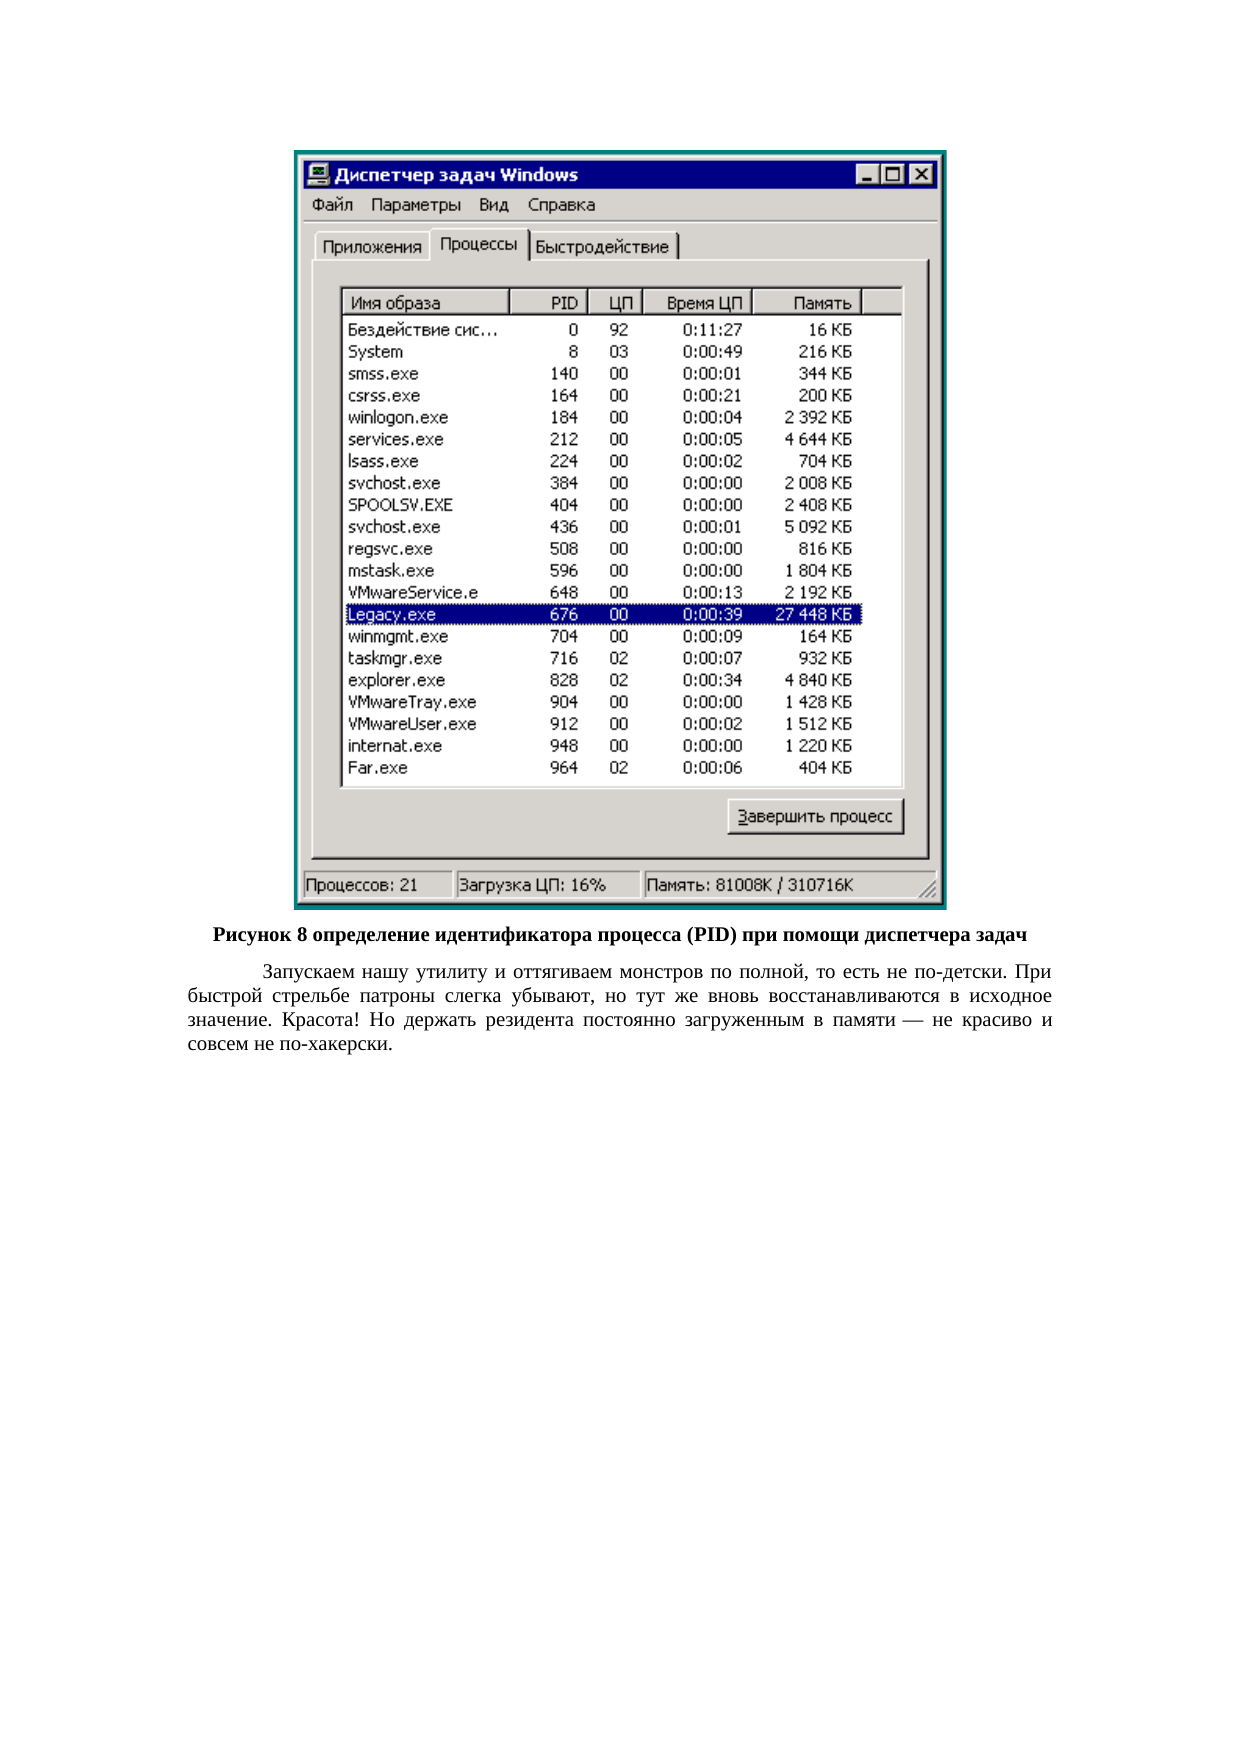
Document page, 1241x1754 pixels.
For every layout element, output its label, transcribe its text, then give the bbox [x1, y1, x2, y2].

text Запускаем нашу утилиту и оттягиваем монстров по полной, то есть не по-детски. При быстрой стрельбе патроны слегка убывают, но тут же вновь восстанавливаются в исходное значение. Красота! Но держать резидента постоянно загруженным в памяти — не красиво и совсем не по-хакерски. [187, 958, 1053, 1055]
text Рисунок 8 определение идентификатора процесса (PID) при помощи диспетчера задач [187, 922, 1053, 946]
picture [293, 150, 947, 910]
